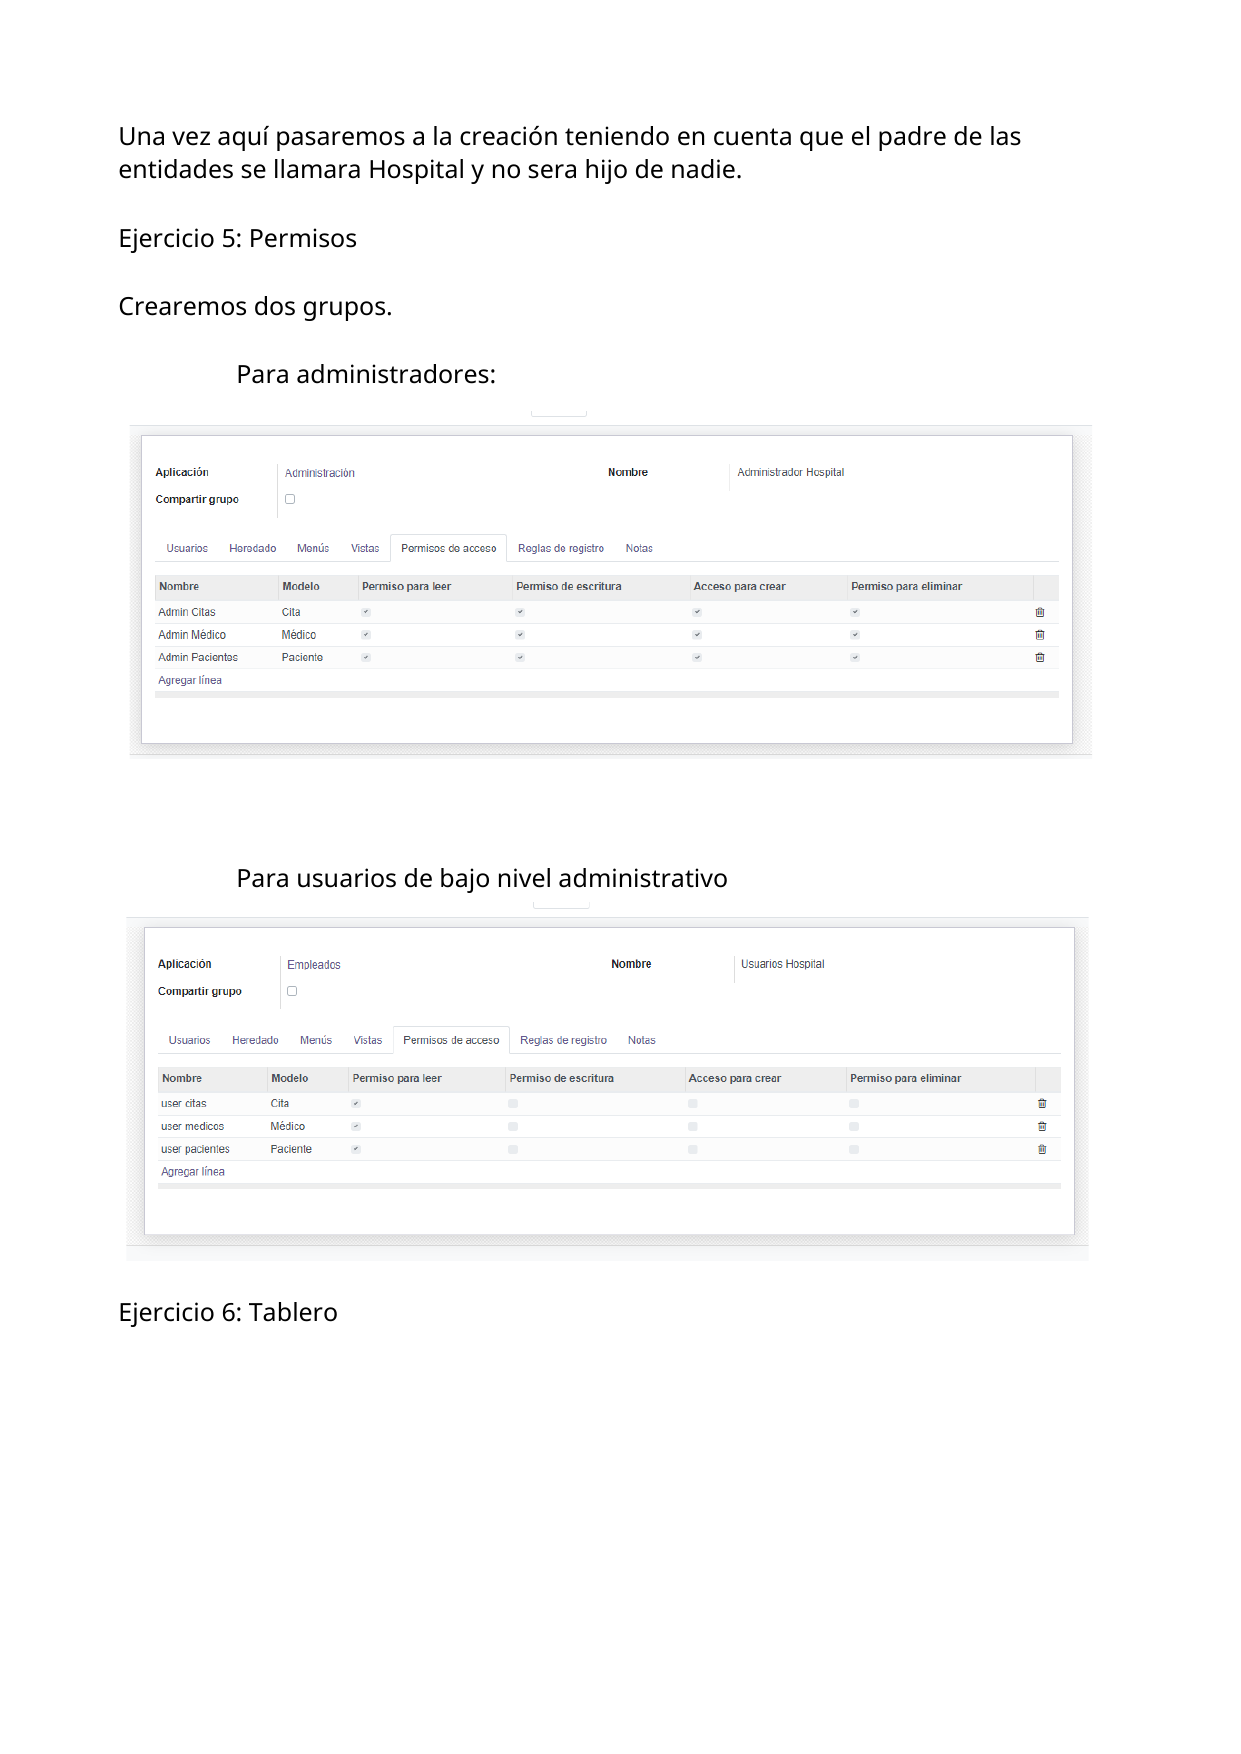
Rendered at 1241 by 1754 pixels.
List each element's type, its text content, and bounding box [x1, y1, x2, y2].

text Crearemos dos grupos. [118, 288, 1122, 322]
text Una vez aquí pasaremos a la creación teniendo en cuenta que el padre de las entidades se llamara Hospital y no sera hijo de nadie. [118, 118, 1122, 186]
picture [129, 411, 1093, 759]
text Ejercicio 6: Tablero [118, 1294, 1122, 1328]
picture [126, 902, 1089, 1261]
text Ejercicio 5: Permisos [118, 220, 1122, 254]
text Para usuarios de bajo nivel administrativo [118, 861, 1122, 895]
text Para administradores: [118, 357, 1122, 391]
